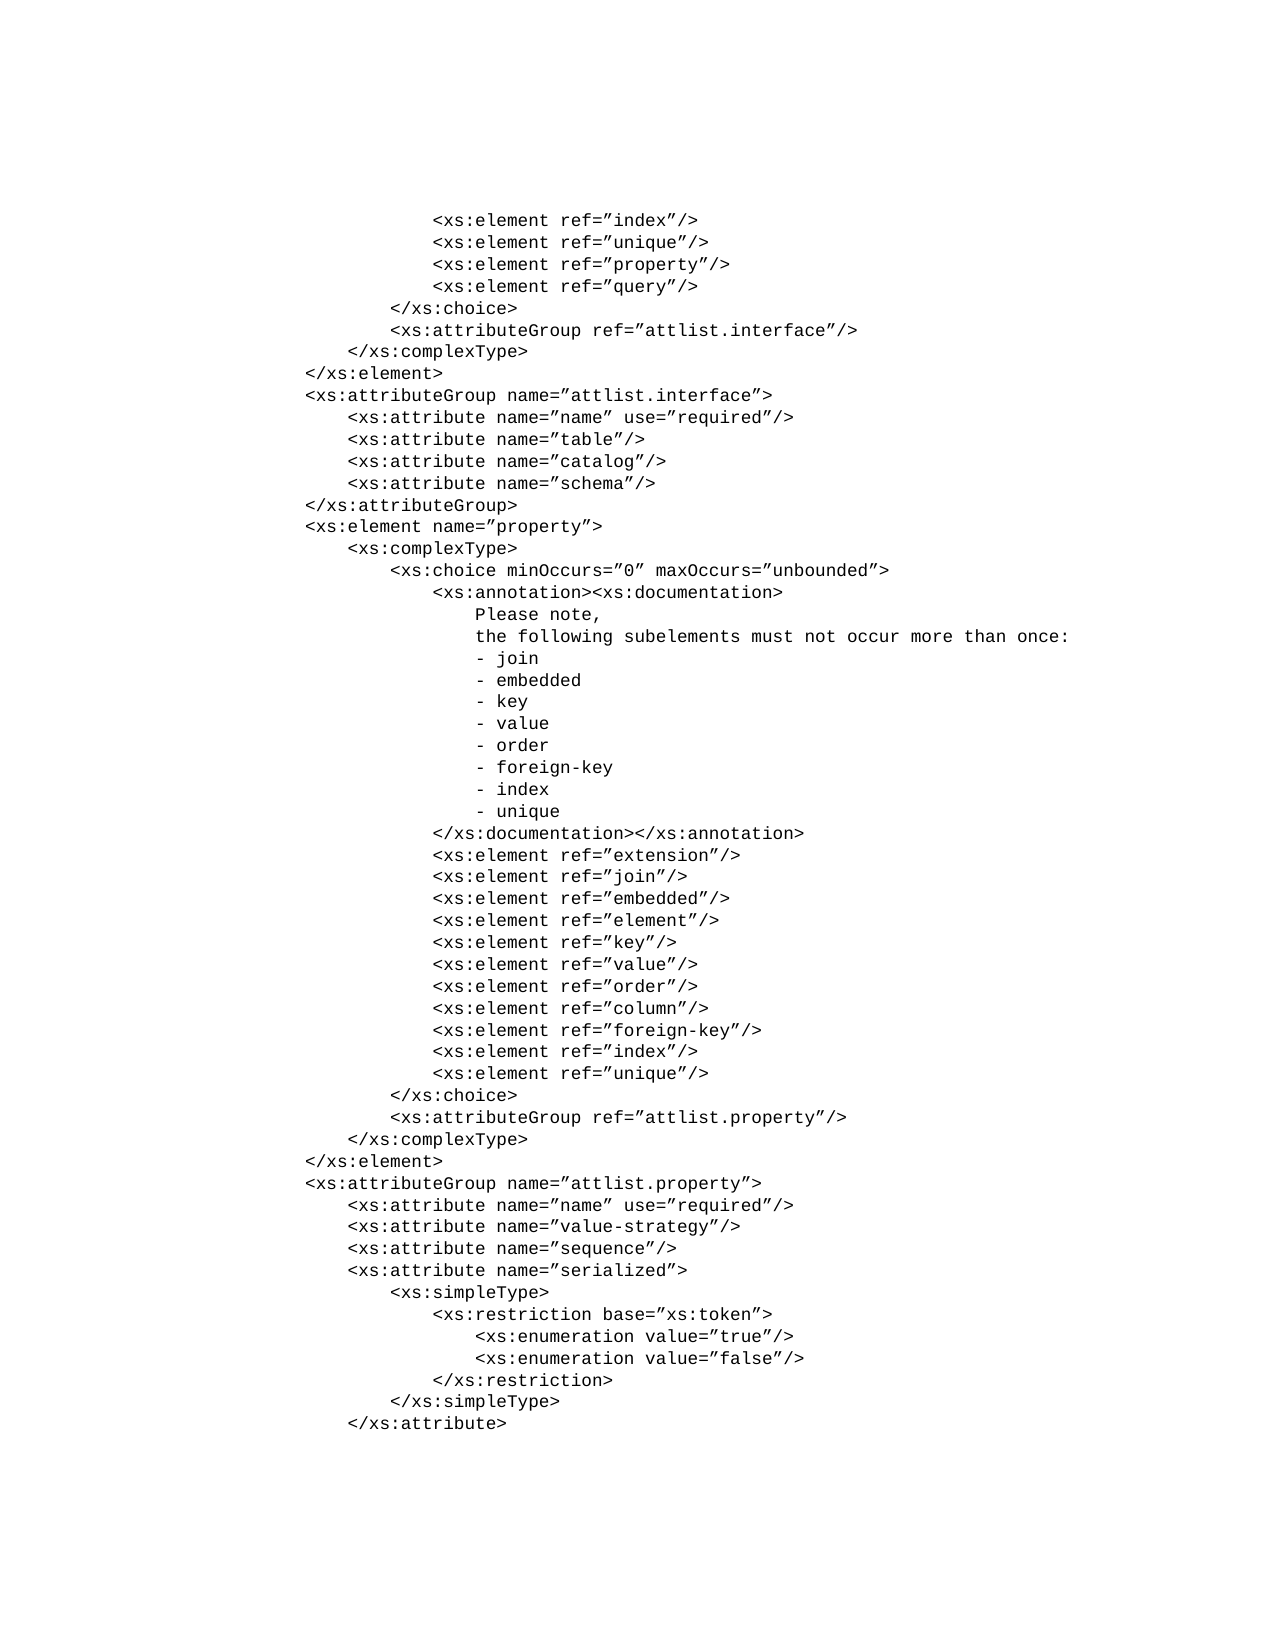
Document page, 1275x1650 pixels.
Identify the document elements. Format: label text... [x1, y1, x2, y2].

text - key [262, 691, 1125, 713]
text <xs:attributeGroup ref=”attlist.interface”/> [262, 319, 1125, 341]
text </xs:attribute> [262, 1413, 1125, 1435]
text <xs:element ref=”column”/> [262, 997, 1125, 1019]
text - index [262, 779, 1125, 801]
text </xs:element> [262, 363, 1125, 385]
text </xs:element> [262, 1151, 1125, 1172]
text <xs:element name=”property”> [262, 516, 1125, 538]
text <xs:element ref=”order”/> [262, 976, 1125, 997]
text <xs:attribute name=”schema”/> [262, 472, 1125, 494]
text <xs:attribute name=”catalog”/> [262, 451, 1125, 472]
text the following subelements must not occur more than once: [262, 626, 1125, 647]
text <xs:enumeration value=”false”/> [262, 1347, 1125, 1369]
text <xs:element ref=”value”/> [262, 954, 1125, 976]
text <xs:attribute name=”sequence”/> [262, 1238, 1125, 1260]
text - join [262, 647, 1125, 669]
text </xs:documentation></xs:annotation> [262, 822, 1125, 844]
text </xs:simpleType> [262, 1391, 1125, 1413]
text - unique [262, 801, 1125, 822]
text <xs:simpleType> [262, 1282, 1125, 1304]
text <xs:element ref=”index”/> [262, 210, 1125, 232]
text <xs:element ref=”index”/> [262, 1041, 1125, 1063]
text </xs:restriction> [262, 1369, 1125, 1391]
text <xs:enumeration value=”true”/> [262, 1326, 1125, 1347]
text <xs:element ref=”extension”/> [262, 844, 1125, 866]
text <xs:element ref=”unique”/> [262, 232, 1125, 254]
text - value [262, 713, 1125, 735]
text <xs:attributeGroup name=”attlist.interface”> [262, 385, 1125, 407]
text </xs:complexType> [262, 341, 1125, 363]
text <xs:attribute name=”table”/> [262, 429, 1125, 451]
text <xs:restriction base=”xs:token”> [262, 1304, 1125, 1326]
text <xs:element ref=”foreign-key”/> [262, 1019, 1125, 1041]
text </xs:choice> [262, 297, 1125, 319]
text - order [262, 735, 1125, 757]
text <xs:complexType> [262, 538, 1125, 560]
text - embedded [262, 669, 1125, 691]
text <xs:element ref=”unique”/> [262, 1063, 1125, 1085]
text <xs:element ref=”join”/> [262, 866, 1125, 888]
text <xs:choice minOccurs=”0” maxOccurs=”unbounded”> [262, 560, 1125, 582]
text <xs:element ref=”property”/> [262, 254, 1125, 276]
text <xs:attribute name=”value-strategy”/> [262, 1216, 1125, 1238]
text <xs:element ref=”key”/> [262, 932, 1125, 954]
text Please note, [262, 604, 1125, 626]
text <xs:attribute name=”serialized”> [262, 1260, 1125, 1282]
text <xs:element ref=”element”/> [262, 910, 1125, 932]
text </xs:attributeGroup> [262, 494, 1125, 516]
text <xs:attribute name=”name” use=”required”/> [262, 1194, 1125, 1216]
text <xs:element ref=”embedded”/> [262, 888, 1125, 910]
text - foreign-key [262, 757, 1125, 779]
text <xs:annotation><xs:documentation> [262, 582, 1125, 604]
text </xs:choice> [262, 1085, 1125, 1107]
text <xs:attributeGroup ref=”attlist.property”/> [262, 1107, 1125, 1129]
text <xs:attribute name=”name” use=”required”/> [262, 407, 1125, 429]
text </xs:complexType> [262, 1129, 1125, 1151]
text <xs:attributeGroup name=”attlist.property”> [262, 1172, 1125, 1194]
text <xs:element ref=”query”/> [262, 276, 1125, 297]
